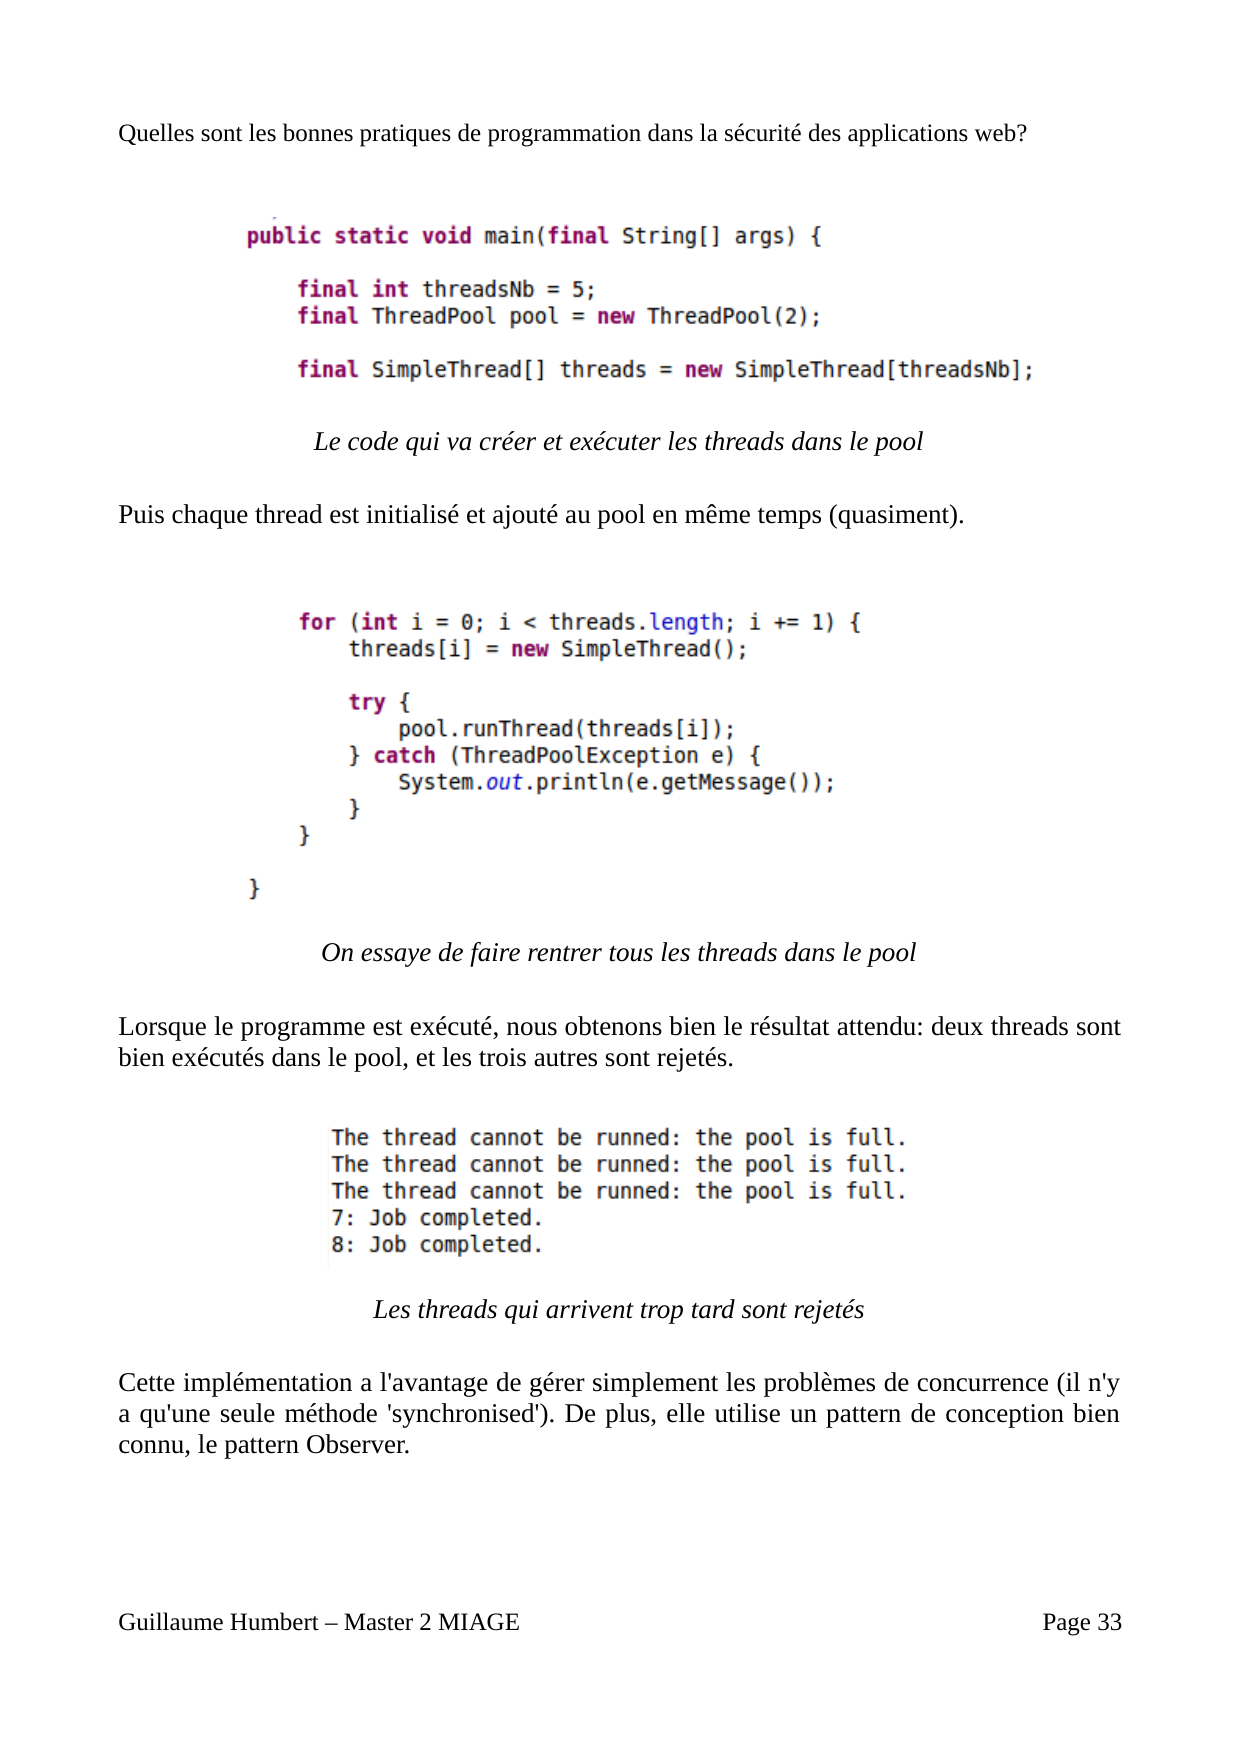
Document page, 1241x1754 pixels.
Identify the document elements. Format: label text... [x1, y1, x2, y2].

text On essaye de faire rentrer tous les threads dans le pool [118, 937, 1122, 968]
text Lorsque le programme est exécuté, nous obtenons bien le résultat attendu: deux threads sont bien exécutés dans le pool, et les trois autres sont rejetés. [118, 1010, 1122, 1072]
picture [200, 583, 1040, 912]
text Les threads qui arrivent trop tard sont rejetés [118, 1293, 1122, 1324]
picture [200, 217, 1040, 401]
text Cette implémentation a l'avantage de gérer simplement les problèmes de concurrence (il n'y a qu'une seule méthode 'synchronised'). De plus, elle utilise un pattern de conception bien connu, le pattern Observer. [118, 1366, 1122, 1459]
text Puis chaque thread est initialisé et ajouté au pool en même temps (quasiment). [118, 498, 1122, 530]
text Le code qui va créer et exécuter les threads dans le pool [118, 425, 1122, 457]
picture [327, 1125, 913, 1268]
